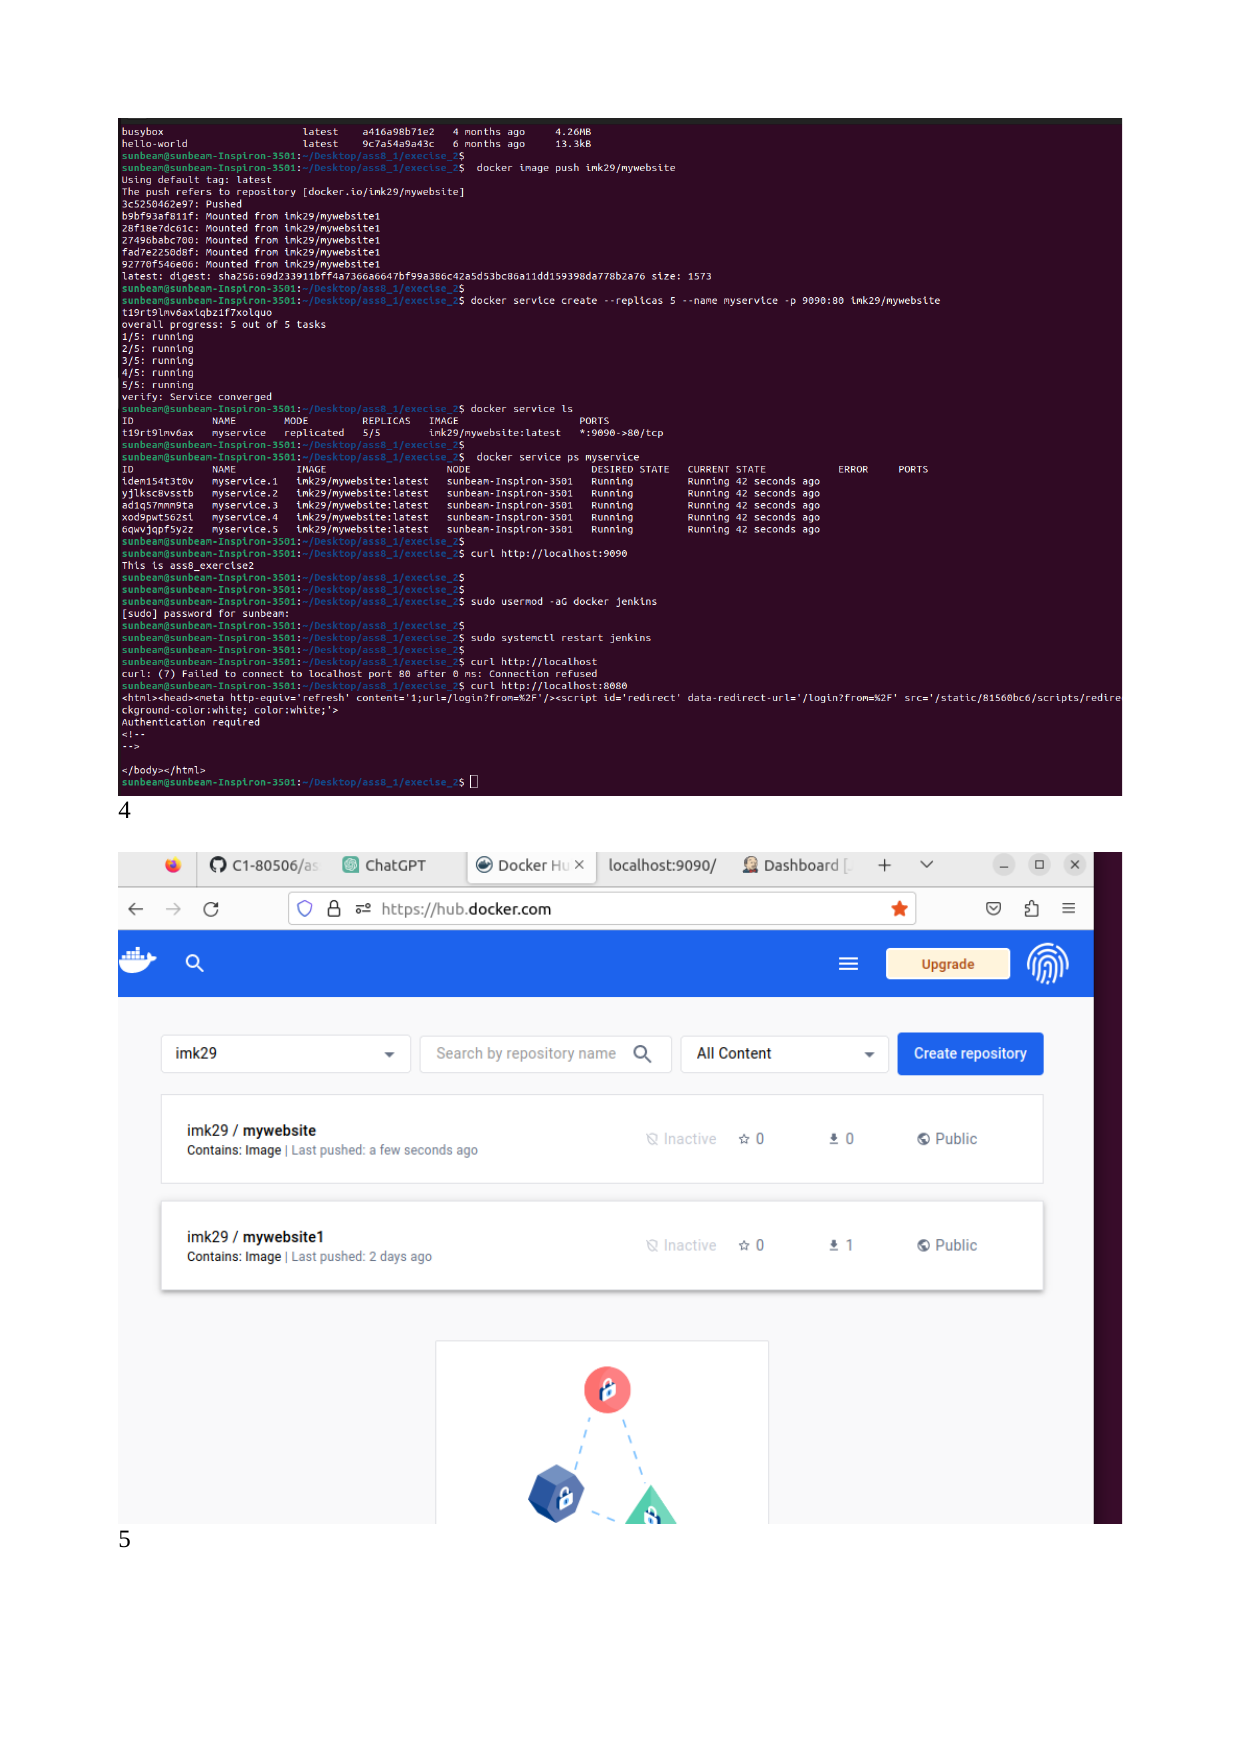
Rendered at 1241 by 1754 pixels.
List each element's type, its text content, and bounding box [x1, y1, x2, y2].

text 5 [118, 1524, 1122, 1553]
picture [118, 852, 1123, 1524]
text 4 [118, 796, 1122, 824]
picture [118, 118, 1123, 796]
